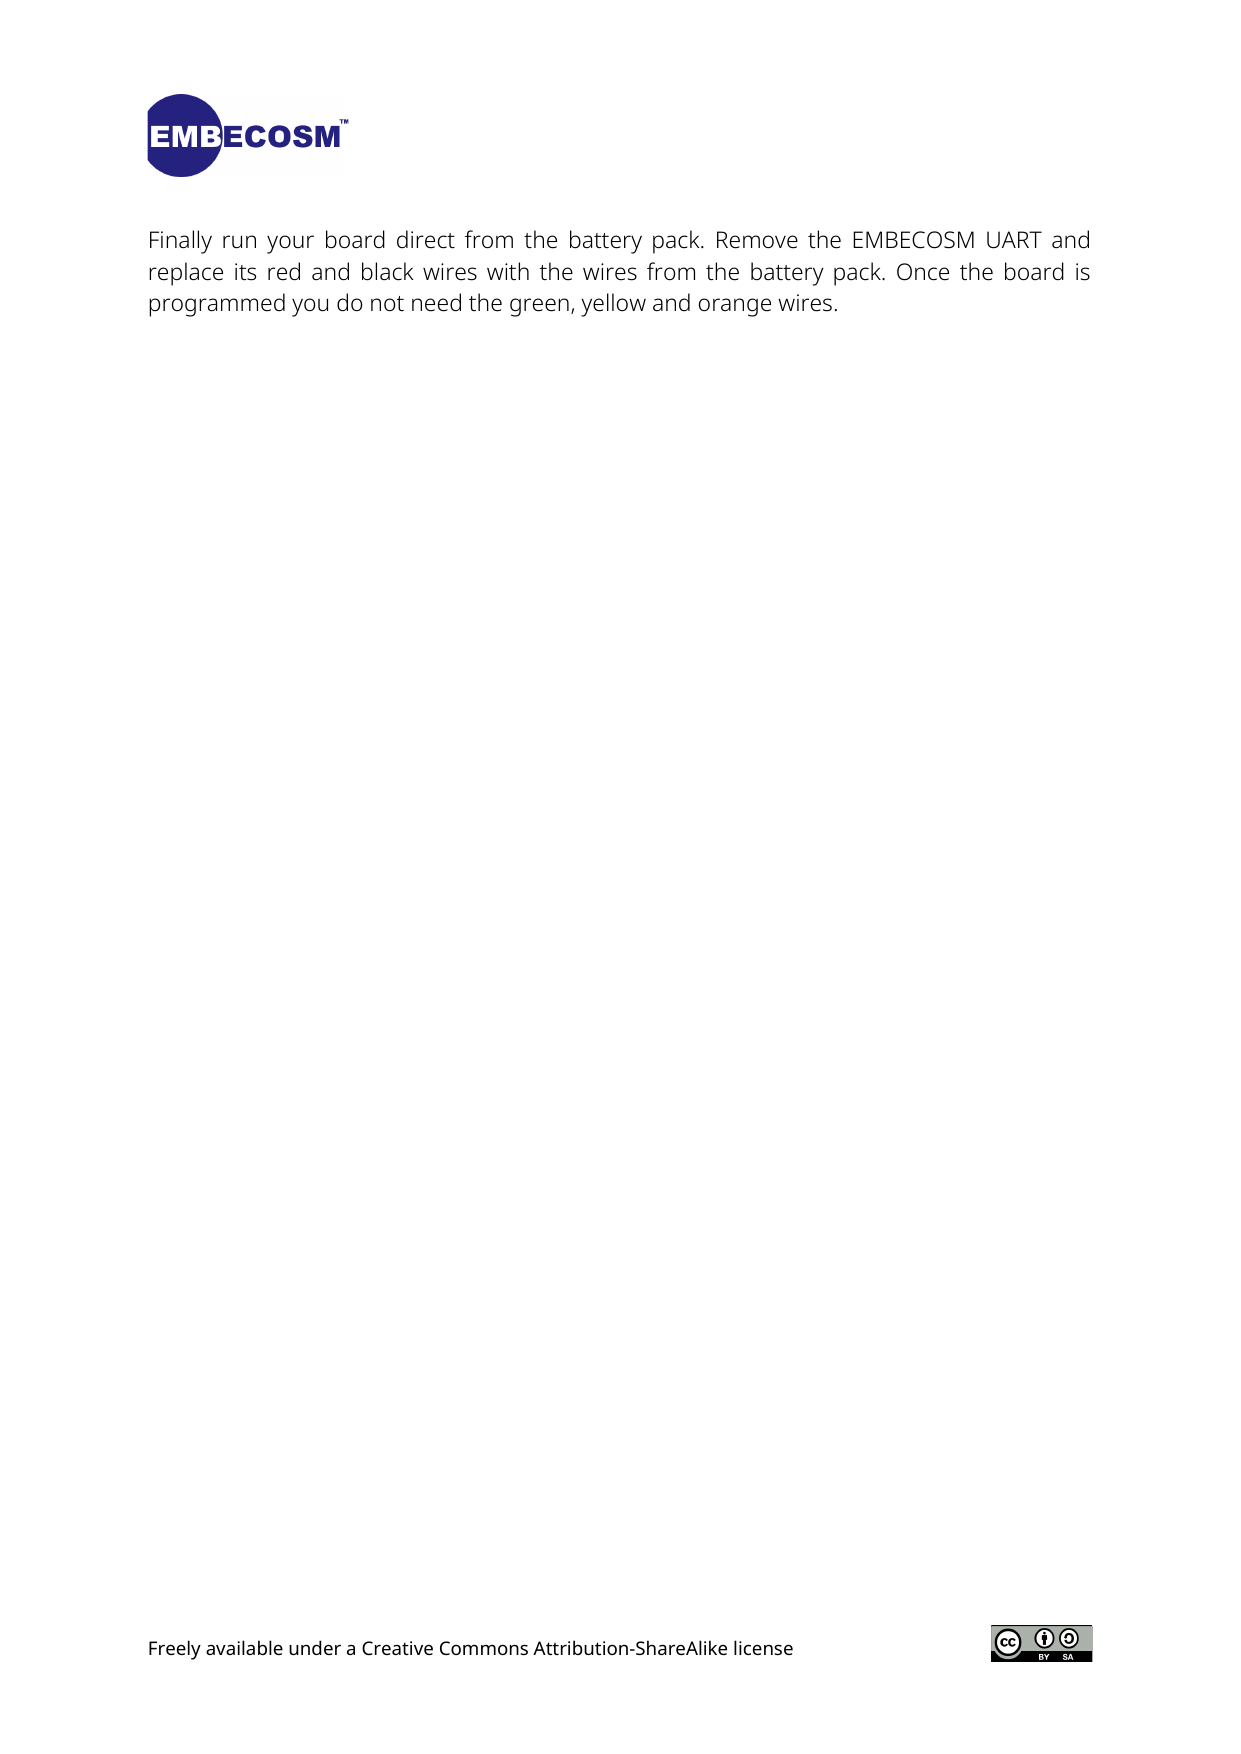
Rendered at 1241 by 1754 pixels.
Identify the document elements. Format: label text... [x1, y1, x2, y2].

picture [991, 1625, 1093, 1662]
text Finally run your board direct from the battery pack. Remove the EMBECOSM UART and replace its red and black wires with the wires from the battery pack. Once the board is programmed you do not need the green, yellow and orange wires. [148, 224, 1092, 318]
picture [147, 94, 349, 177]
